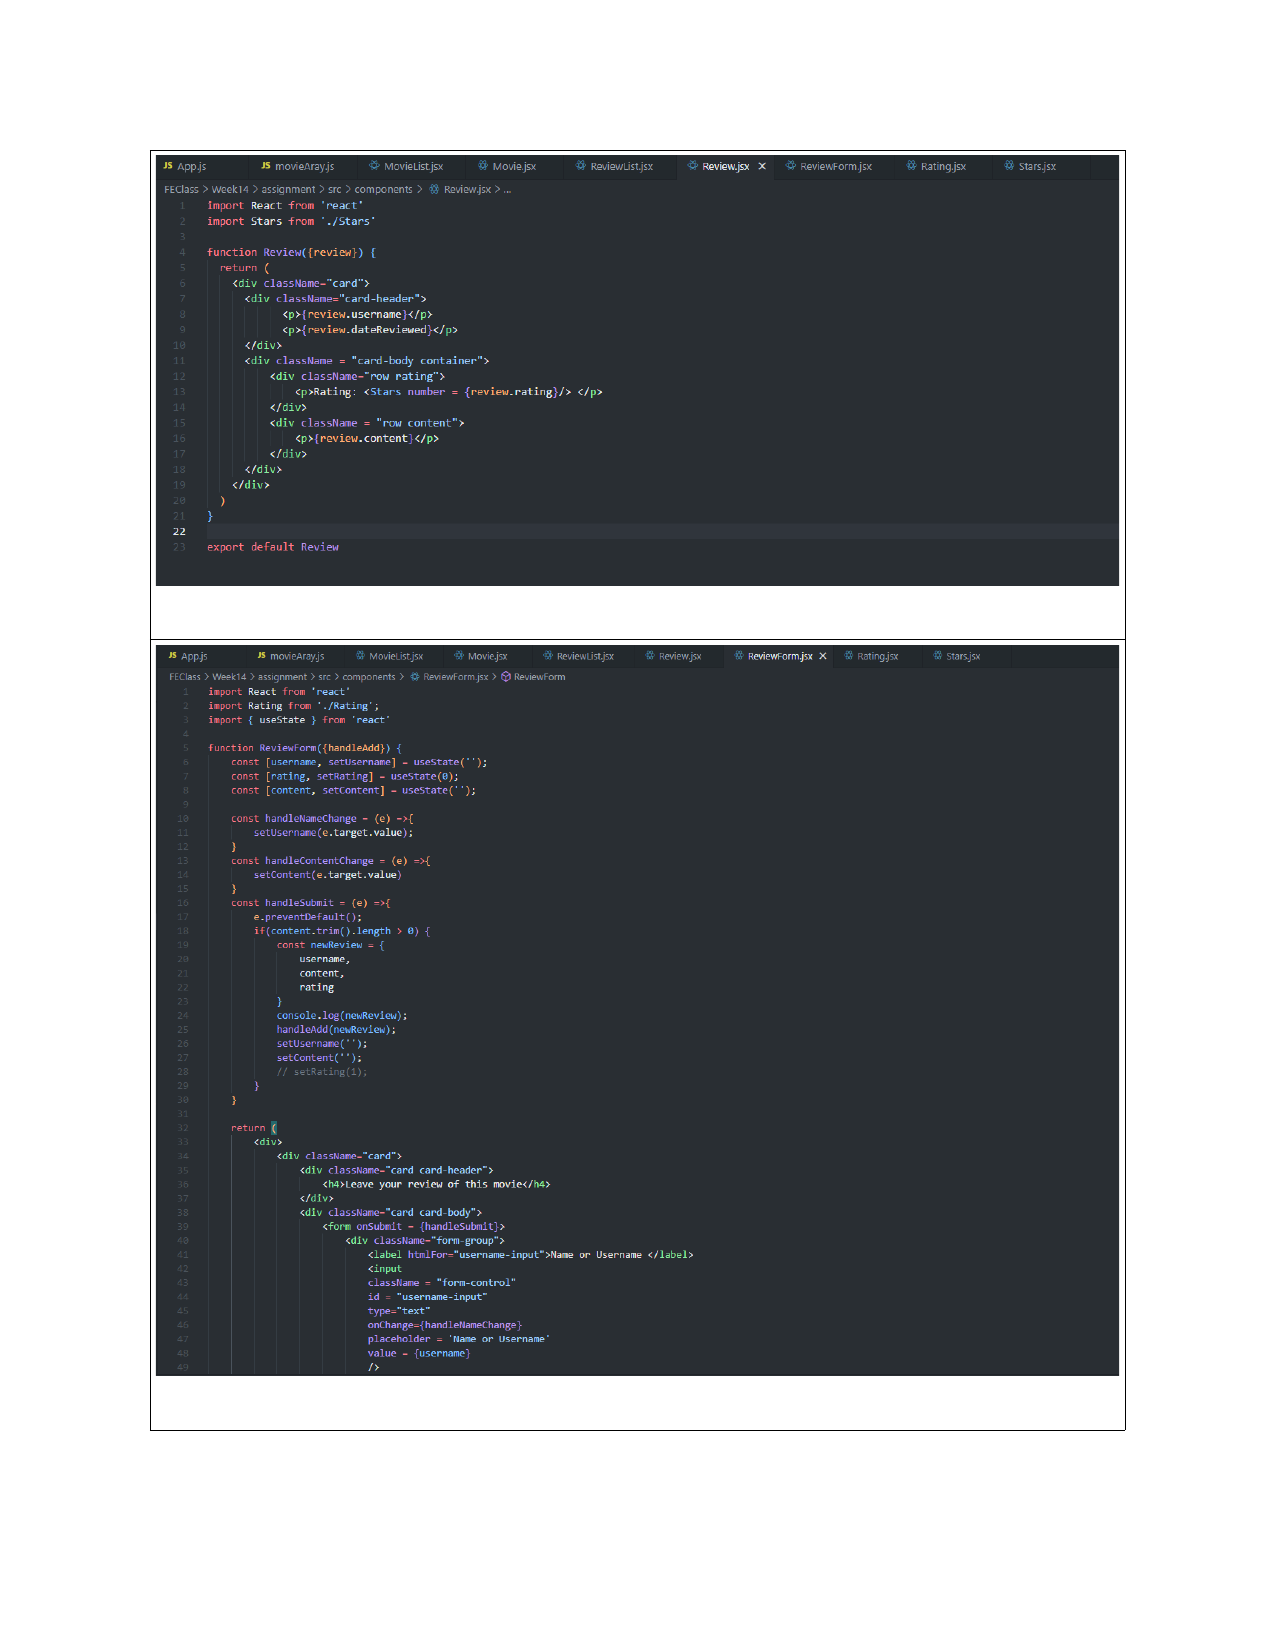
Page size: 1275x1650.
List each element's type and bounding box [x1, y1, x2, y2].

picture [155, 155, 1120, 586]
table_cell [151, 640, 1125, 1429]
picture [155, 645, 1120, 1376]
table_cell [151, 151, 1125, 639]
